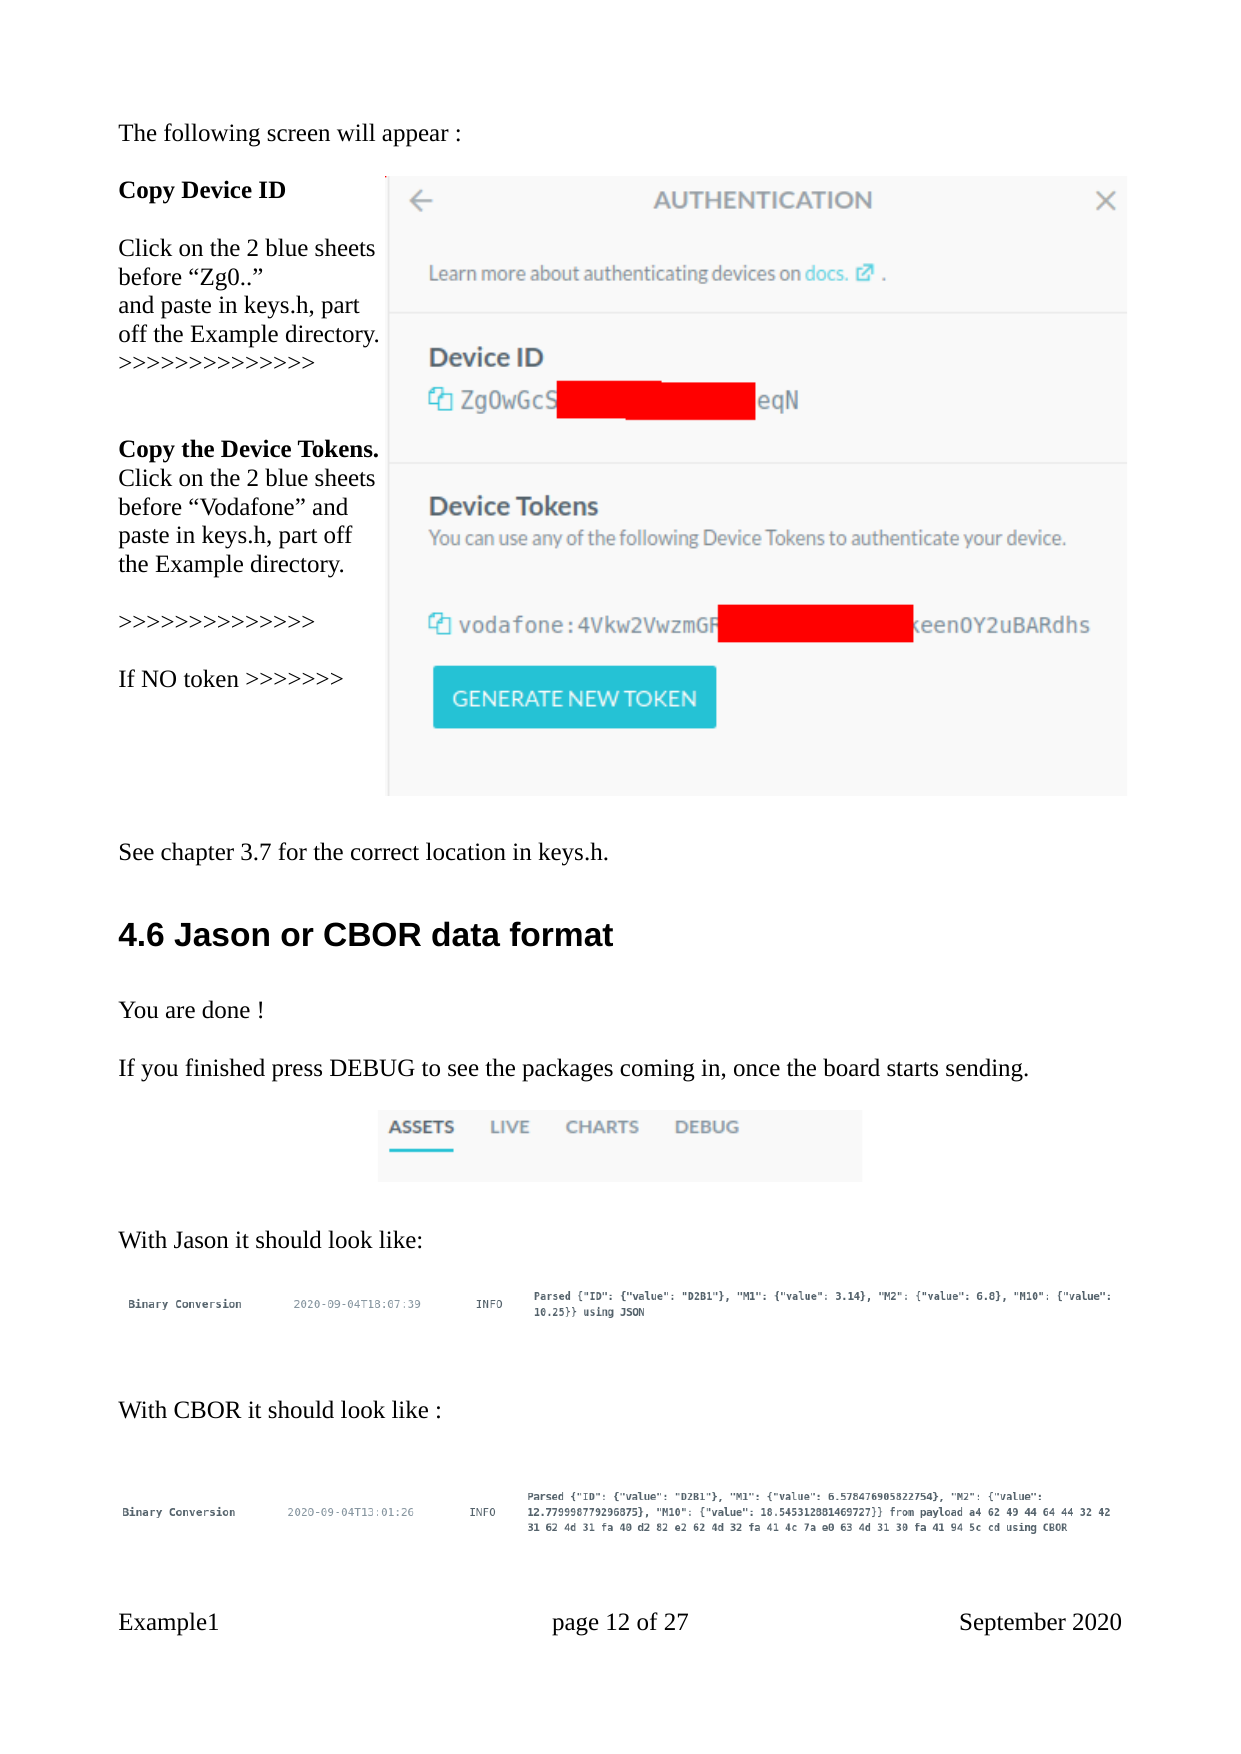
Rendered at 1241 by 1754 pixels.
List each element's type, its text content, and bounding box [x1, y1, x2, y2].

text Click on the 2 blue sheets before “Zg0..” [118, 233, 385, 291]
text The following screen will appear : [118, 118, 1122, 147]
picture [385, 176, 1128, 796]
text See chapter 3.7 for the correct location in keys.h. [118, 837, 1122, 866]
text Copy the Device Tokens. Click on the 2 blue sheets before “Vodafone” and paste in keys.h, part off the Example directory. [118, 434, 385, 578]
picture [377, 1110, 863, 1182]
text You are done ! [118, 995, 1122, 1024]
subtitle 4.6 Jason or CBOR data format [118, 915, 1122, 954]
text and paste in keys.h, part off the Example directory. [118, 291, 385, 348]
text >>>>>>>>>>>>>> [118, 348, 385, 377]
picture [118, 1482, 1123, 1554]
picture [118, 1282, 1123, 1338]
text If NO token >>>>>>> [118, 664, 385, 693]
text With Jason it should look like: [118, 1225, 1122, 1254]
text With CBOR it should look like : [118, 1395, 1122, 1423]
text If you finished press DEBUG to see the packages coming in, once the board starts sending. [118, 1053, 1122, 1081]
text Copy Device ID [118, 176, 385, 204]
text >>>>>>>>>>>>>> [118, 607, 385, 636]
